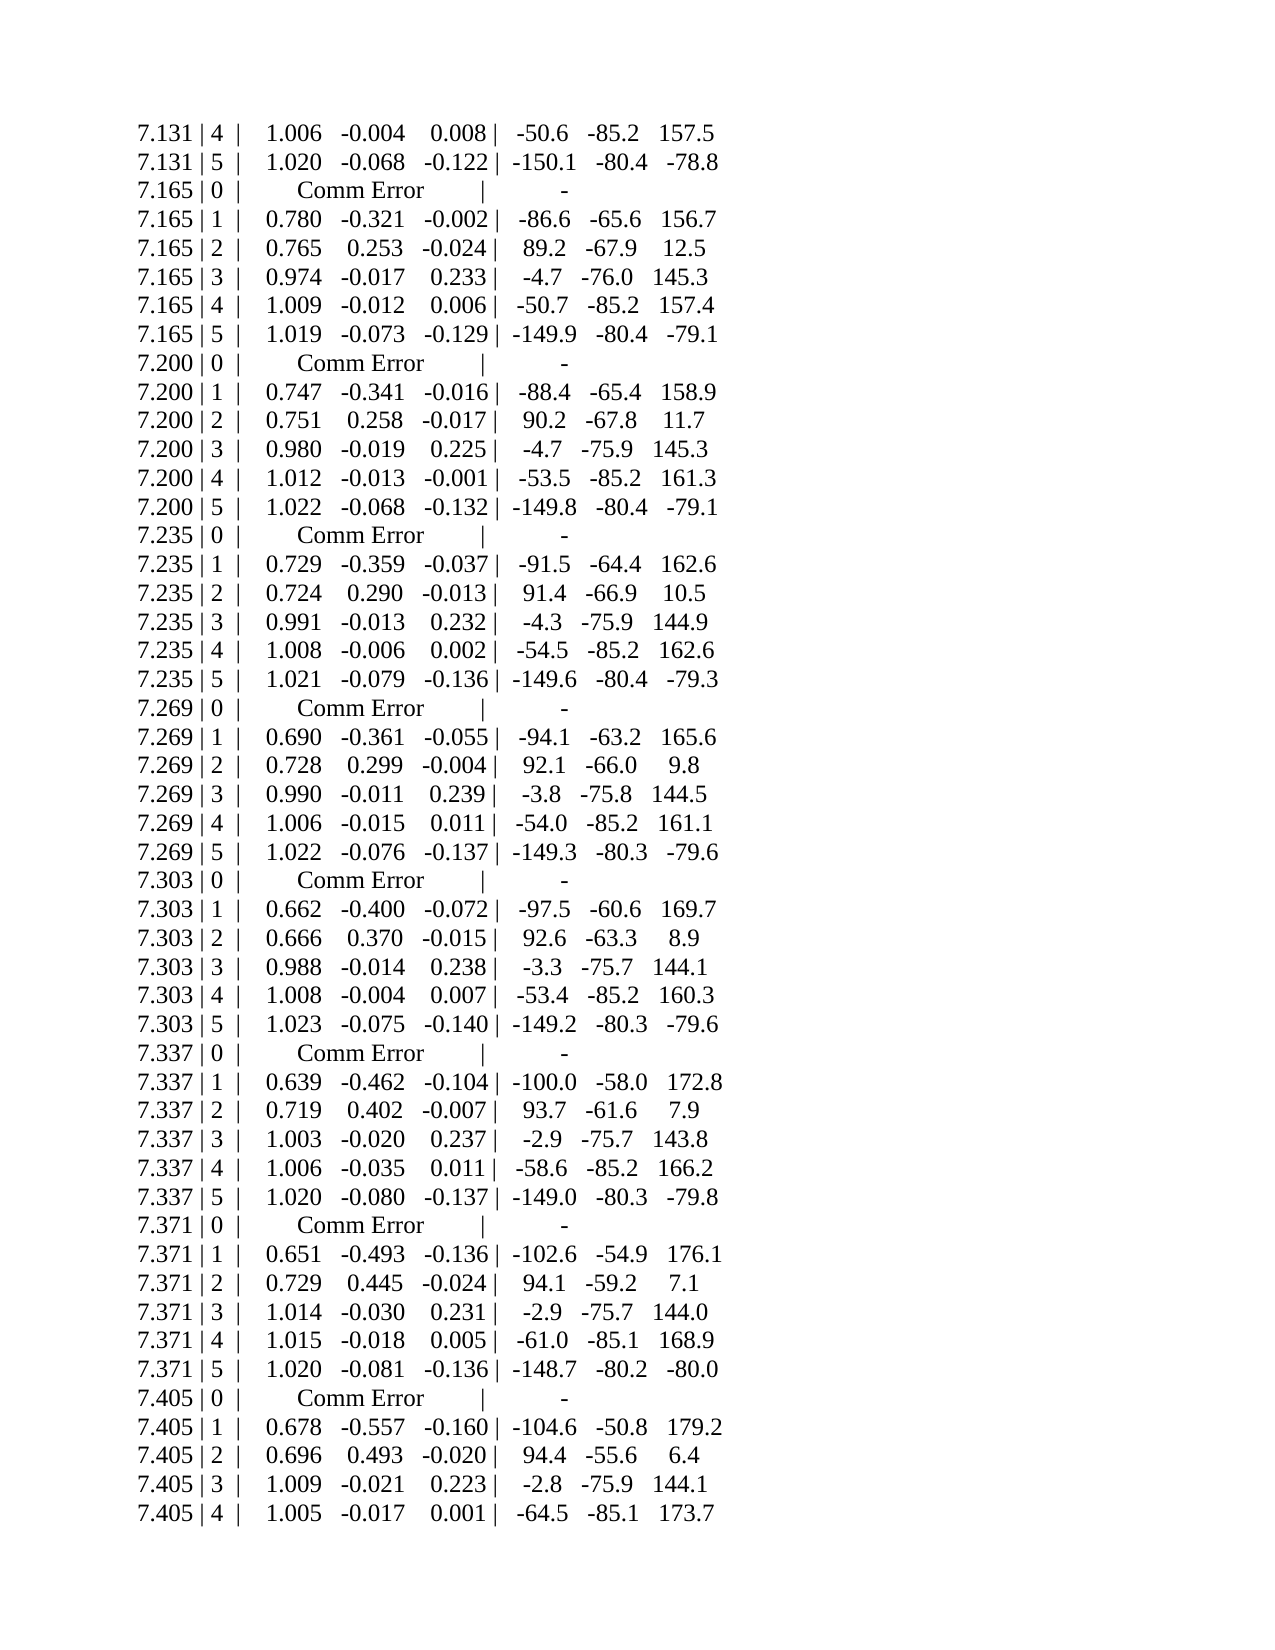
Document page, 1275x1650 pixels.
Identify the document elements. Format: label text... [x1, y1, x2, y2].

text 7.337 | 3 | 1.003 -0.020 0.237 | -2.9 -75.7 143.8 [118, 1124, 1157, 1153]
text 7.200 | 2 | 0.751 0.258 -0.017 | 90.2 -67.8 11.7 [118, 406, 1157, 434]
text 7.405 | 3 | 1.009 -0.021 0.223 | -2.8 -75.9 144.1 [118, 1469, 1157, 1498]
text 7.165 | 4 | 1.009 -0.012 0.006 | -50.7 -85.2 157.4 [118, 291, 1157, 319]
text 7.303 | 0 | Comm Error | - [118, 866, 1157, 894]
text 7.303 | 1 | 0.662 -0.400 -0.072 | -97.5 -60.6 169.7 [118, 894, 1157, 923]
text 7.165 | 5 | 1.019 -0.073 -0.129 | -149.9 -80.4 -79.1 [118, 319, 1157, 348]
text 7.200 | 1 | 0.747 -0.341 -0.016 | -88.4 -65.4 158.9 [118, 377, 1157, 406]
text 7.337 | 4 | 1.006 -0.035 0.011 | -58.6 -85.2 166.2 [118, 1153, 1157, 1182]
text 7.405 | 4 | 1.005 -0.017 0.001 | -64.5 -85.1 173.7 [118, 1498, 1157, 1527]
text 7.303 | 4 | 1.008 -0.004 0.007 | -53.4 -85.2 160.3 [118, 981, 1157, 1009]
text 7.303 | 2 | 0.666 0.370 -0.015 | 92.6 -63.3 8.9 [118, 923, 1157, 952]
text 7.303 | 3 | 0.988 -0.014 0.238 | -3.3 -75.7 144.1 [118, 952, 1157, 981]
text 7.405 | 0 | Comm Error | - [118, 1383, 1157, 1412]
text 7.269 | 0 | Comm Error | - [118, 693, 1157, 722]
text 7.165 | 2 | 0.765 0.253 -0.024 | 89.2 -67.9 12.5 [118, 233, 1157, 262]
text 7.269 | 1 | 0.690 -0.361 -0.055 | -94.1 -63.2 165.6 [118, 722, 1157, 751]
text 7.337 | 1 | 0.639 -0.462 -0.104 | -100.0 -58.0 172.8 [118, 1067, 1157, 1096]
text 7.371 | 2 | 0.729 0.445 -0.024 | 94.1 -59.2 7.1 [118, 1268, 1157, 1297]
text 7.200 | 3 | 0.980 -0.019 0.225 | -4.7 -75.9 145.3 [118, 434, 1157, 463]
text 7.337 | 0 | Comm Error | - [118, 1038, 1157, 1067]
text 7.303 | 5 | 1.023 -0.075 -0.140 | -149.2 -80.3 -79.6 [118, 1009, 1157, 1038]
text 7.337 | 5 | 1.020 -0.080 -0.137 | -149.0 -80.3 -79.8 [118, 1182, 1157, 1211]
text 7.165 | 3 | 0.974 -0.017 0.233 | -4.7 -76.0 145.3 [118, 262, 1157, 291]
text 7.235 | 5 | 1.021 -0.079 -0.136 | -149.6 -80.4 -79.3 [118, 664, 1157, 693]
text 7.405 | 1 | 0.678 -0.557 -0.160 | -104.6 -50.8 179.2 [118, 1412, 1157, 1441]
text 7.371 | 1 | 0.651 -0.493 -0.136 | -102.6 -54.9 176.1 [118, 1239, 1157, 1268]
text 7.200 | 5 | 1.022 -0.068 -0.132 | -149.8 -80.4 -79.1 [118, 492, 1157, 521]
text 7.235 | 4 | 1.008 -0.006 0.002 | -54.5 -85.2 162.6 [118, 636, 1157, 664]
text 7.131 | 4 | 1.006 -0.004 0.008 | -50.6 -85.2 157.5 [118, 118, 1157, 147]
text 7.235 | 3 | 0.991 -0.013 0.232 | -4.3 -75.9 144.9 [118, 607, 1157, 636]
text 7.235 | 0 | Comm Error | - [118, 521, 1157, 549]
text 7.165 | 1 | 0.780 -0.321 -0.002 | -86.6 -65.6 156.7 [118, 204, 1157, 233]
text 7.371 | 0 | Comm Error | - [118, 1211, 1157, 1239]
text 7.337 | 2 | 0.719 0.402 -0.007 | 93.7 -61.6 7.9 [118, 1096, 1157, 1124]
text 7.371 | 5 | 1.020 -0.081 -0.136 | -148.7 -80.2 -80.0 [118, 1354, 1157, 1383]
text 7.235 | 1 | 0.729 -0.359 -0.037 | -91.5 -64.4 162.6 [118, 549, 1157, 578]
text 7.269 | 5 | 1.022 -0.076 -0.137 | -149.3 -80.3 -79.6 [118, 837, 1157, 866]
text 7.165 | 0 | Comm Error | - [118, 176, 1157, 204]
text 7.200 | 0 | Comm Error | - [118, 348, 1157, 377]
text 7.269 | 2 | 0.728 0.299 -0.004 | 92.1 -66.0 9.8 [118, 751, 1157, 779]
text 7.405 | 2 | 0.696 0.493 -0.020 | 94.4 -55.6 6.4 [118, 1441, 1157, 1469]
text 7.371 | 3 | 1.014 -0.030 0.231 | -2.9 -75.7 144.0 [118, 1297, 1157, 1326]
text 7.235 | 2 | 0.724 0.290 -0.013 | 91.4 -66.9 10.5 [118, 578, 1157, 607]
text 7.269 | 4 | 1.006 -0.015 0.011 | -54.0 -85.2 161.1 [118, 808, 1157, 837]
text 7.131 | 5 | 1.020 -0.068 -0.122 | -150.1 -80.4 -78.8 [118, 147, 1157, 176]
text 7.269 | 3 | 0.990 -0.011 0.239 | -3.8 -75.8 144.5 [118, 779, 1157, 808]
text 7.200 | 4 | 1.012 -0.013 -0.001 | -53.5 -85.2 161.3 [118, 463, 1157, 492]
text 7.371 | 4 | 1.015 -0.018 0.005 | -61.0 -85.1 168.9 [118, 1326, 1157, 1354]
